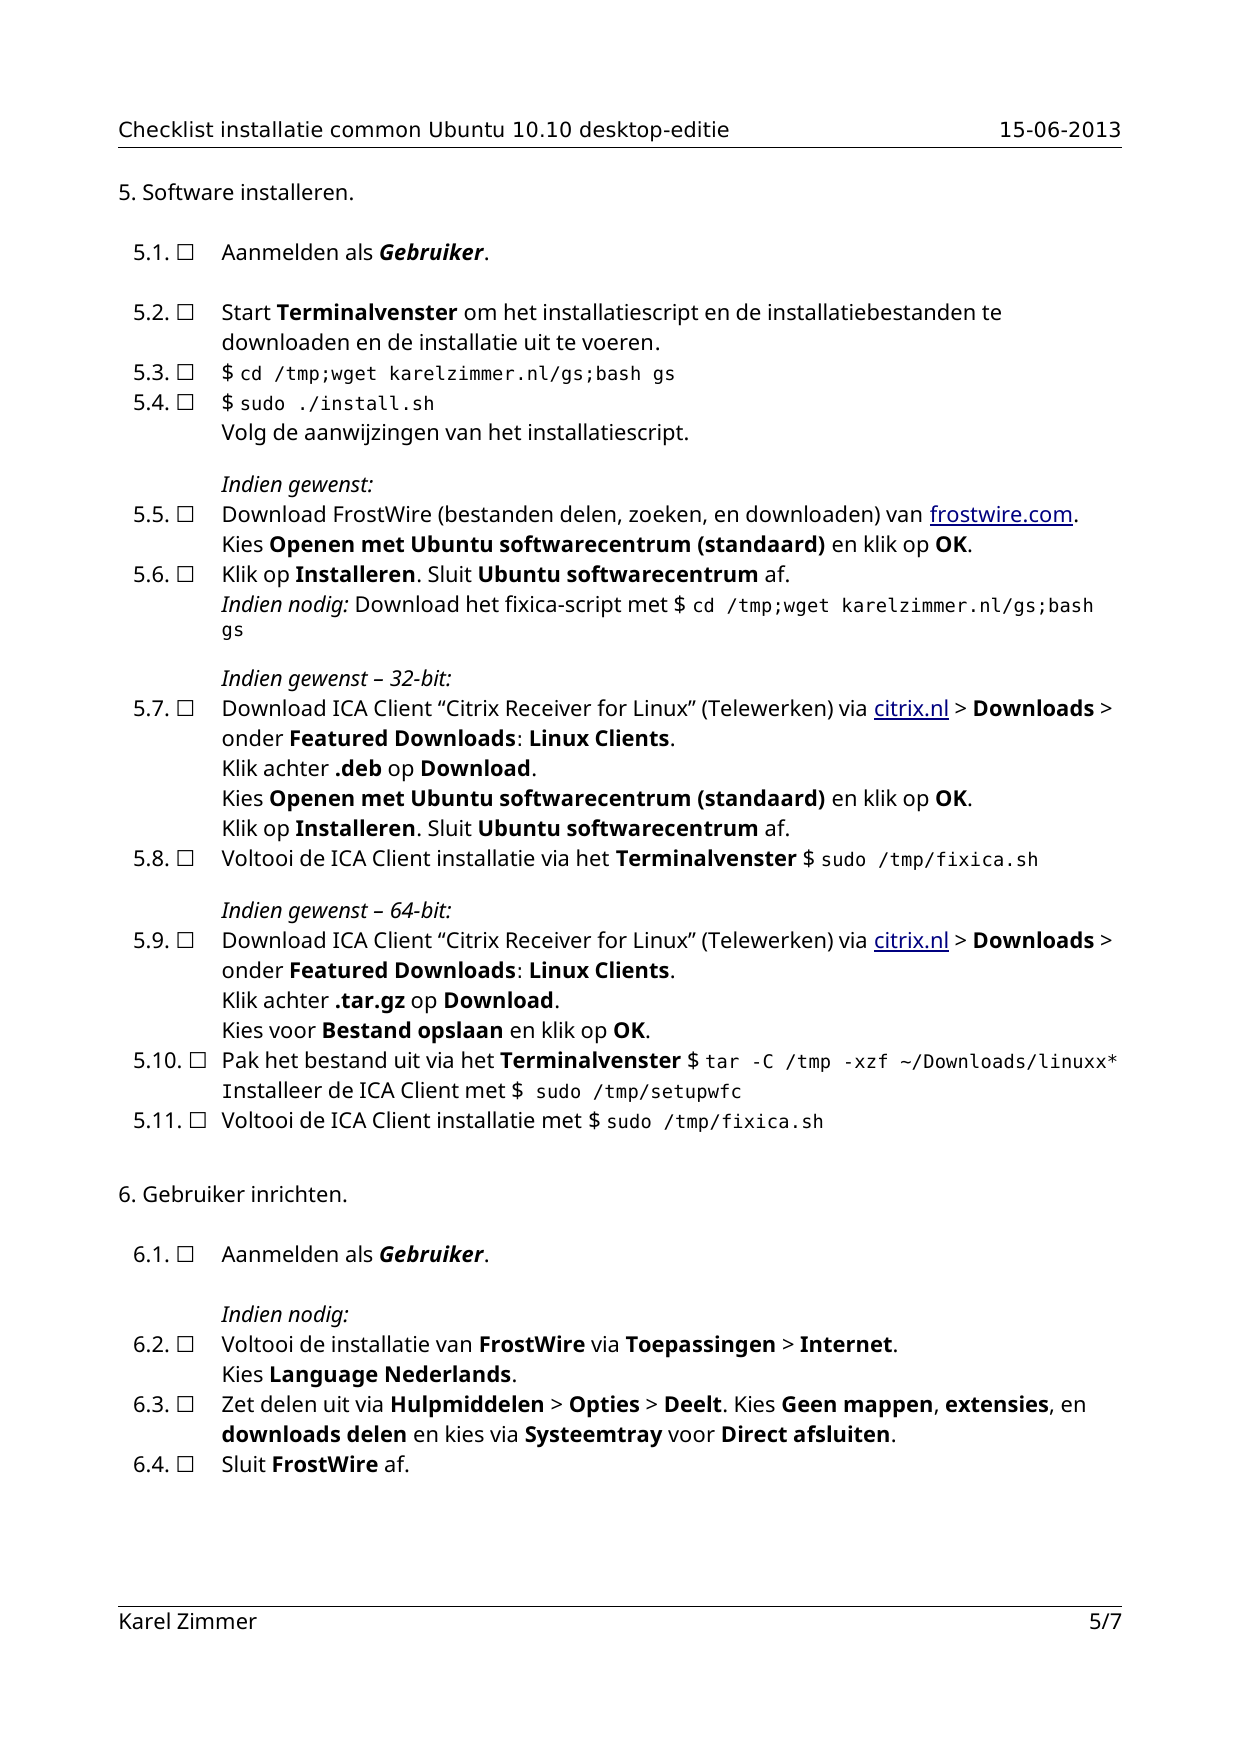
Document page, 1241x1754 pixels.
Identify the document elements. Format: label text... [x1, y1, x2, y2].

list Gebruiker inrichten. [118, 1179, 1122, 1209]
list Voltooi de ICA Client installatie via het Terminalvenster $ sudo /tmp/fixica.sh [133, 843, 1122, 873]
list Software installeren. [118, 177, 1122, 207]
list Download ICA Client “Citrix Receiver for Linux” (Telewerken) via citrix.nl > Downloads > onder Featured Downloads: Linux Clients. Klik achter .deb op Download. Kies Openen met Ubuntu softwarecentrum (standaard) en klik op OK. [133, 693, 1122, 813]
list Indien nodig: [133, 1299, 1122, 1329]
list Klik op Installeren. Sluit Ubuntu softwarecentrum af. Indien nodig: Download het fixica-script met $ cd /tmp;wget karelzimmer.nl/gs;bash gs [133, 559, 1122, 641]
list Download ICA Client “Citrix Receiver for Linux” (Telewerken) via citrix.nl > Downloads > onder Featured Downloads: Linux Clients. Klik achter .tar.gz op Download. Kies voor Bestand opslaan en klik op OK. [133, 925, 1122, 1045]
list Sluit FrostWire af. [133, 1449, 1122, 1479]
list Aanmelden als Gebruiker. [133, 1239, 1122, 1269]
list Indien gewenst – 32-bit: [133, 663, 1122, 693]
list $ cd /tmp;wget karelzimmer.nl/gs;bash gs [133, 357, 1122, 387]
list $ sudo ./install.sh Volg de aanwijzingen van het installatiescript. [133, 387, 1122, 447]
list Aanmelden als Gebruiker. [133, 237, 1122, 267]
list Voltooi de installatie van FrostWire via Toepassingen > Internet. Kies Language Nederlands. [133, 1329, 1122, 1389]
list Indien gewenst: [133, 469, 1122, 499]
list Zet delen uit via Hulpmiddelen > Opties > Deelt. Kies Geen mappen, extensies, en downloads delen en kies via Systeemtray voor Direct afsluiten. [133, 1389, 1122, 1449]
list Download FrostWire (bestanden delen, zoeken, en downloaden) van frostwire.com. Kies Openen met Ubuntu softwarecentrum (standaard) en klik op OK. [133, 499, 1122, 559]
list Klik op Installeren. Sluit Ubuntu softwarecentrum af. [133, 813, 1122, 843]
list Pak het bestand uit via het Terminalvenster $ tar -C /tmp -xzf ~/Downloads/linuxx* Installeer de ICA Client met $ sudo /tmp/setupwfc [133, 1045, 1122, 1105]
list Indien gewenst – 64-bit: [133, 895, 1122, 925]
list Start Terminalvenster om het installatiescript en de installatiebestanden te downloaden en de installatie uit te voeren. [133, 297, 1122, 357]
list Voltooi de ICA Client installatie met $ sudo /tmp/fixica.sh [133, 1105, 1122, 1135]
